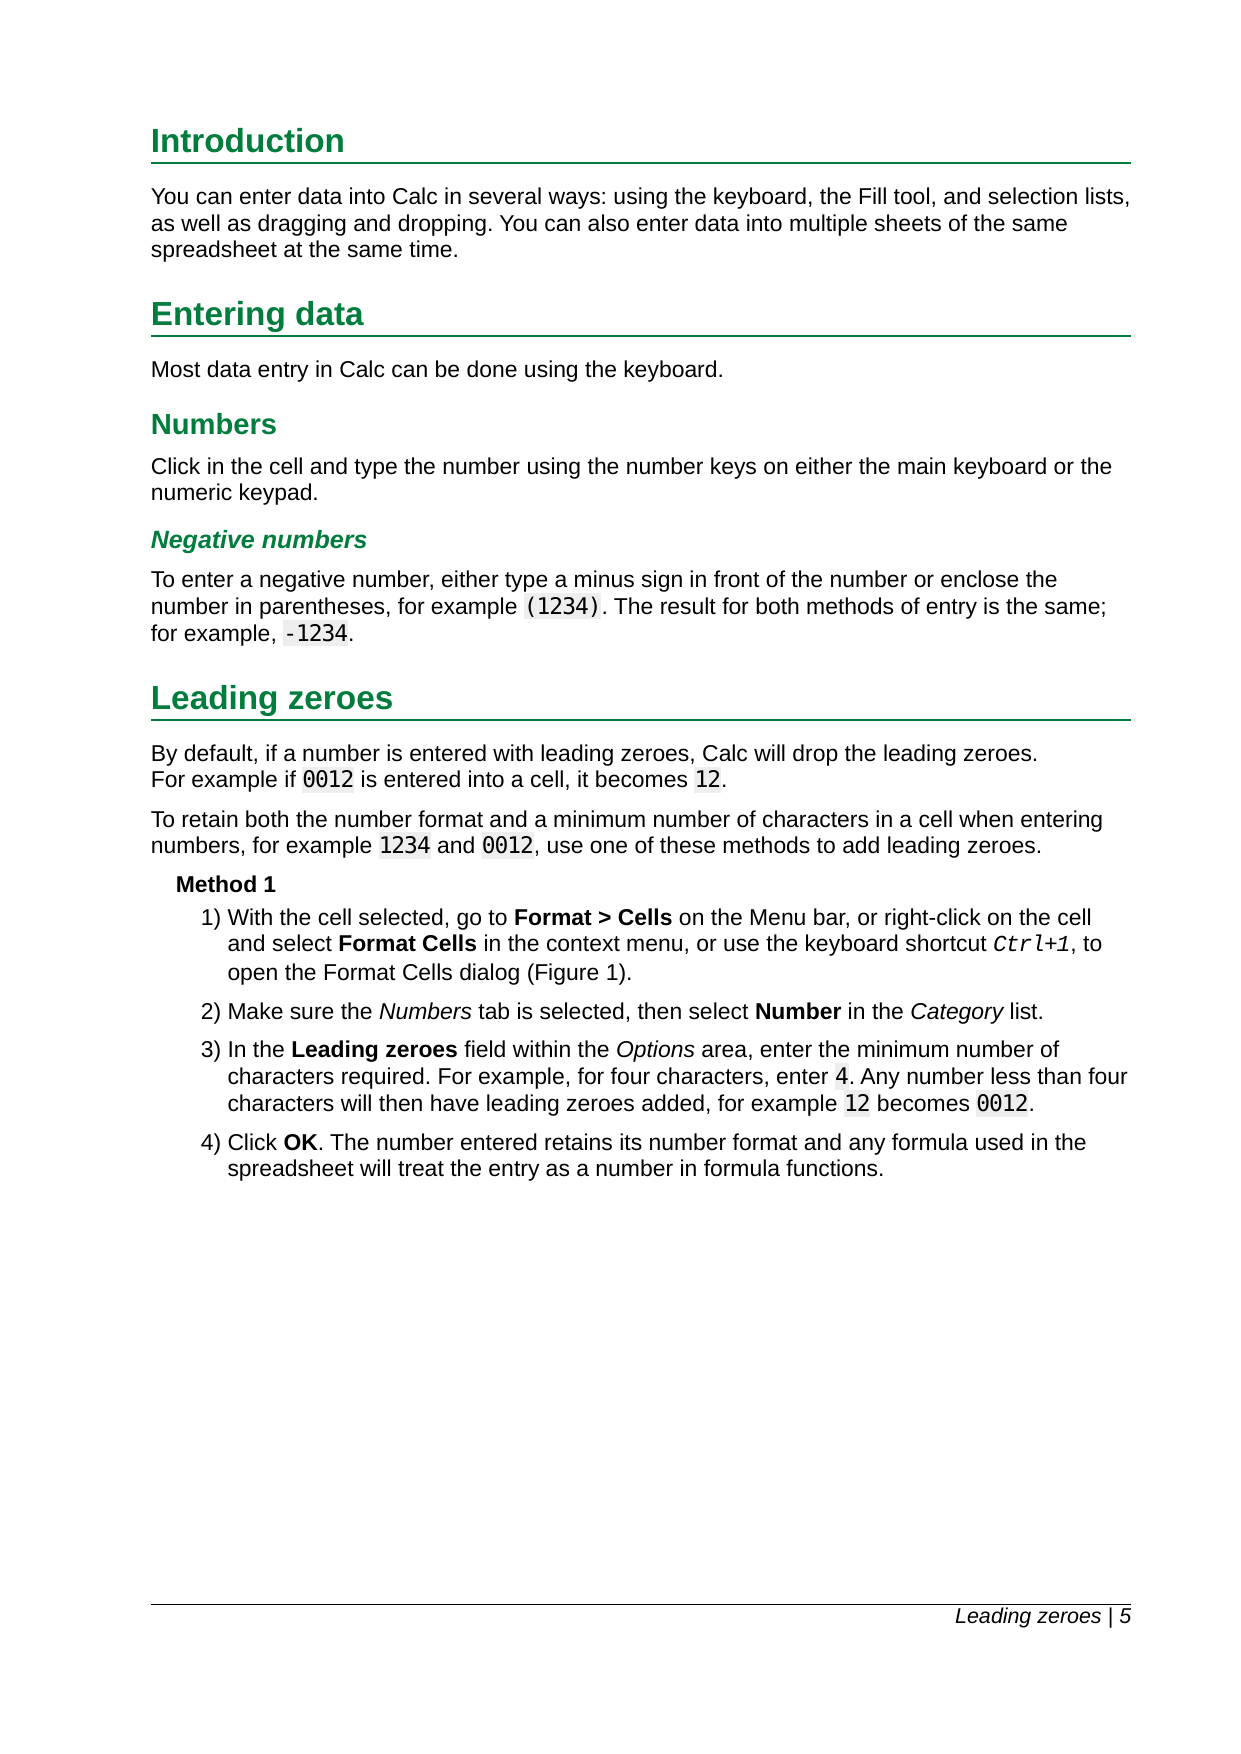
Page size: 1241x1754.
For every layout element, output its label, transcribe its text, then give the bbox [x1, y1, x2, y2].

list By default, if a number is entered with leading zeroes, Calc will drop the leading zeroes. For example if 0012 is entered into a cell, it becomes 12. [151, 740, 1131, 793]
list To retain both the number format and a minimum number of characters in a cell when entering numbers, for example 1234 and 0012, use one of these methods to add leading zeroes. [151, 806, 1131, 859]
list With the cell selected, go to Format > Cells on the Menu bar, or right-click on the cell and select Format Cells in the context menu, or use the keyboard shortcut Ctrl+1, to open the Format Cells dialog (Figure 1). [227, 904, 1131, 985]
text Click in the cell and type the number using the number keys on either the main keyboard or the numeric keypad. [151, 453, 1131, 506]
subtitle Leading zeroes [151, 678, 1131, 719]
text Most data entry in Calc can be done using the keyboard. [151, 356, 1131, 382]
text You can enter data into Calc in several ways: using the keyboard, the Fill tool, and selection lists, as well as dragging and dropping. You can also enter data into multiple sheets of the same spreadsheet at the same time. [151, 183, 1131, 262]
subtitle Negative numbers [151, 525, 1131, 554]
text To enter a negative number, either type a minus sign in front of the number or enclose the number in parentheses, for example (1234). The result for both methods of entry is the same; for example, -1234. [151, 566, 1131, 646]
subtitle Numbers [151, 407, 1131, 441]
subtitle Introduction [151, 121, 1131, 162]
subtitle Entering data [151, 294, 1131, 335]
list Make sure the Numbers tab is selected, then select Number in the Category list. [227, 998, 1131, 1024]
list Click OK. The number entered retains its number format and any formula used in the spreadsheet will treat the entry as a number in formula functions. [227, 1129, 1131, 1182]
list In the Leading zeroes field within the Options area, enter the minimum number of characters required. For example, for four characters, enter 4. Any number less than four characters will then have leading zeroes added, for example 12 becomes 0012. [227, 1036, 1131, 1117]
text Method 1 [176, 871, 1131, 898]
